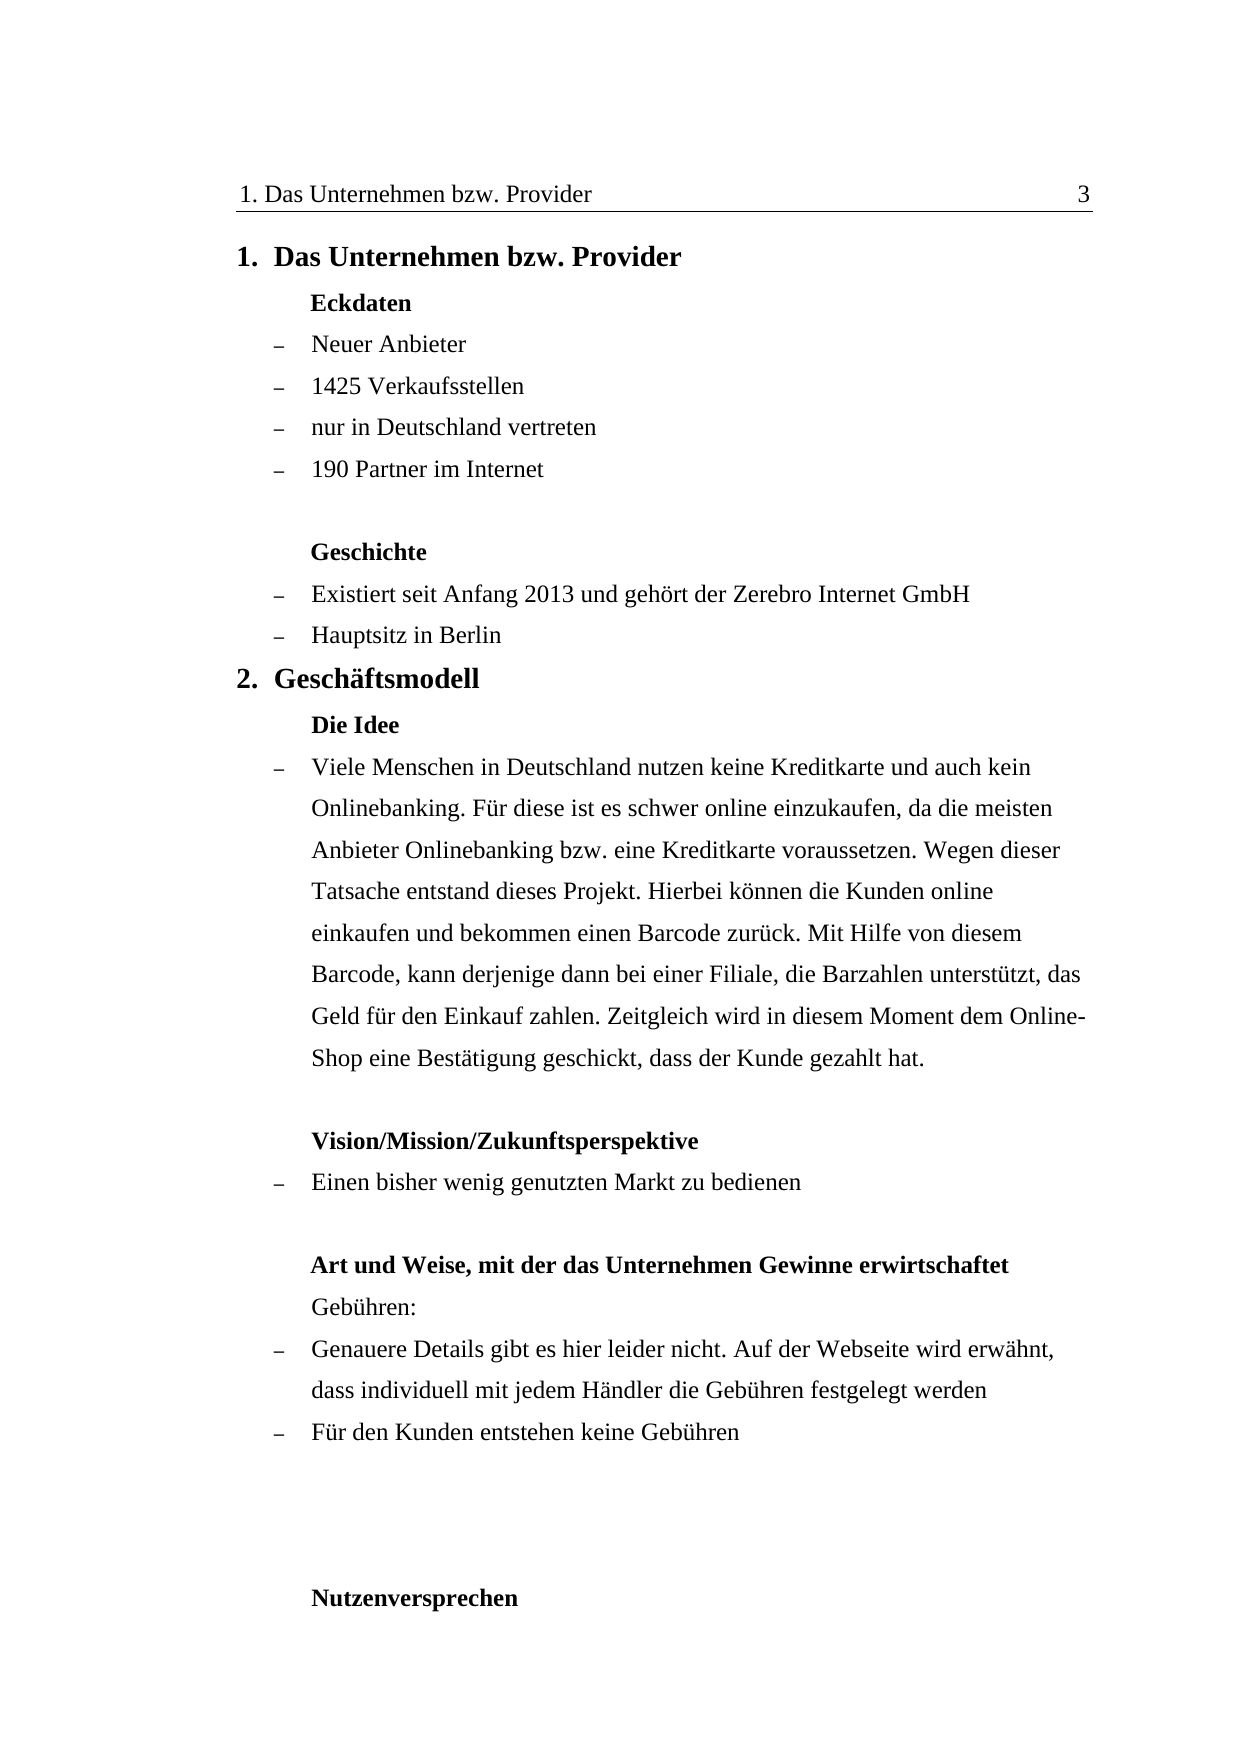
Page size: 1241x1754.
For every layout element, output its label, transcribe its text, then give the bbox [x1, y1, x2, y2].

list Hauptsitz in Berlin [274, 621, 1093, 649]
list Genauere Details gibt es hier leider nicht. Auf der Webseite wird erwähnt, dass individuell mit jedem Händler die Gebühren festgelegt werden [274, 1335, 1093, 1404]
list Gebühren: [274, 1293, 1093, 1321]
list 1425 Verkaufsstellen [274, 372, 1093, 399]
text Eckdaten [236, 289, 1093, 316]
subtitle Das Unternehmen bzw. Provider [236, 240, 1093, 273]
list Die Idee [274, 711, 1093, 739]
list Einen bisher wenig genutzten Markt zu bedienen [274, 1168, 1093, 1196]
list Neuer Anbieter [274, 330, 1093, 358]
list Viele Menschen in Deutschland nutzen keine Kreditkarte und auch kein Onlinebanking. Für diese ist es schwer online einzukaufen, da die meisten Anbieter Onlinebanking bzw. eine Kreditkarte voraussetzen. Wegen dieser Tatsache entstand dieses Projekt. Hierbei können die Kunden online einkaufen und bekommen einen Barcode zurück. Mit Hilfe von diesem Barcode, kann derjenige dann bei einer Filiale, die Barzahlen unterstützt, das Geld für den Einkauf zahlen. Zeitgleich wird in diesem Moment dem Online-Shop eine Bestätigung geschickt, dass der Kunde gezahlt hat. [274, 753, 1093, 1071]
list Existiert seit Anfang 2013 und gehört der Zerebro Internet GmbH [274, 580, 1093, 607]
text Art und Weise, mit der das Unternehmen Gewinne erwirtschaftet [236, 1252, 1093, 1279]
subtitle Geschäftsmodell [236, 663, 1093, 695]
list Für den Kunden entstehen keine Gebühren [274, 1418, 1093, 1446]
list 190 Partner im Internet [274, 455, 1093, 483]
list Vision/Mission/Zukunftsperspektive [274, 1127, 1093, 1154]
list nur in Deutschland vertreten [274, 413, 1093, 441]
text Geschichte [236, 538, 1093, 566]
list Nutzenversprechen [274, 1584, 1093, 1612]
